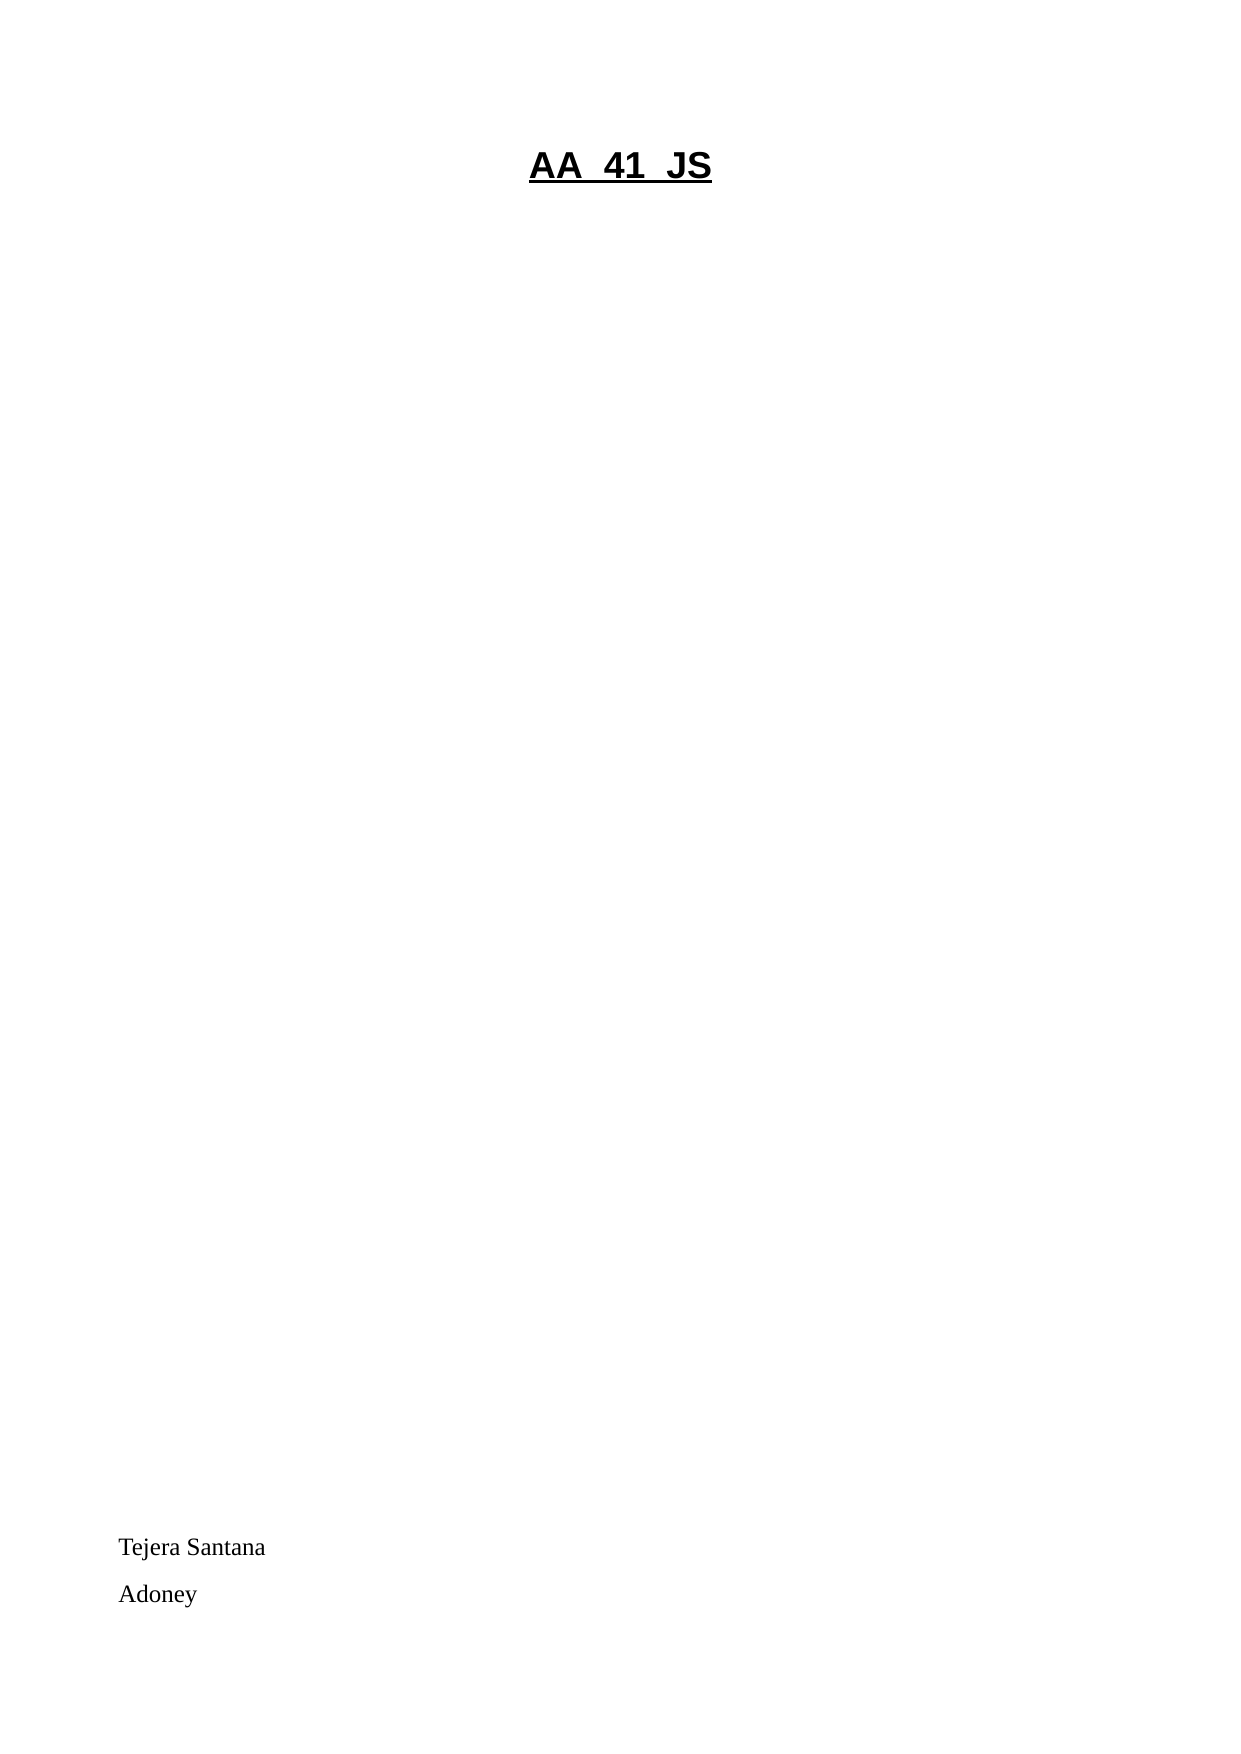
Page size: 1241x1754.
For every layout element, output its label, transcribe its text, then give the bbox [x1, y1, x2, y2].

text Tejera Santana [118, 1532, 1122, 1560]
text Adoney [118, 1579, 1122, 1608]
subtitle AA_41_JS [118, 143, 1122, 186]
